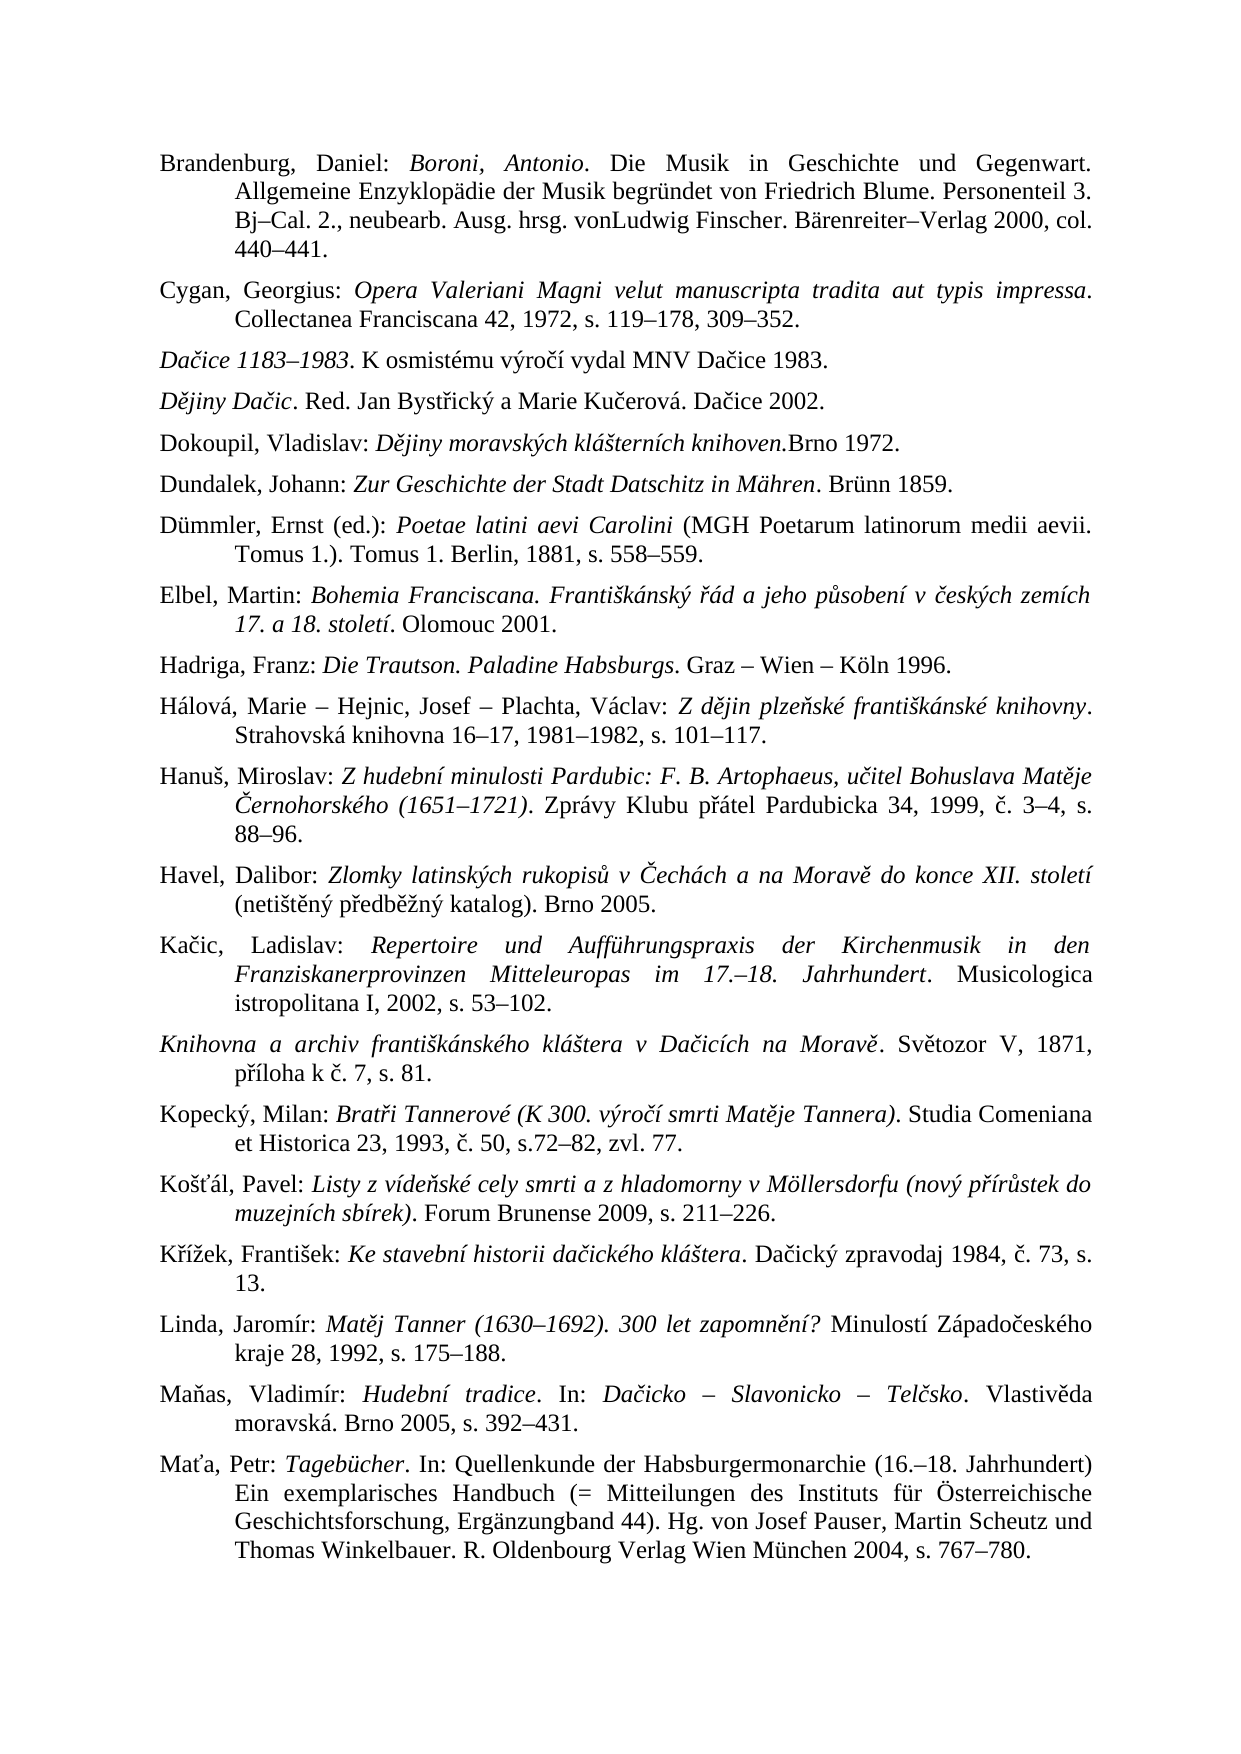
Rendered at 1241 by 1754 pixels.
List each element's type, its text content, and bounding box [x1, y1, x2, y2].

text Maňas, Vladimír: Hudební tradice. In: Dačicko – Slavonicko – Telčsko. Vlastivěda moravská. Brno 2005, s. 392–431. [159, 1379, 1093, 1436]
text Košťál, Pavel: Listy z vídeňské cely smrti a z hladomorny v Möllersdorfu (nový přírůstek do muzejních sbírek). Forum Brunense 2009, s. 211–226. [159, 1169, 1093, 1226]
text Dokoupil, Vladislav: Dějiny moravských klášterních knihoven.Brno 1972. [159, 428, 1093, 456]
text Hanuš, Miroslav: Z hudební minulosti Pardubic: F. B. Artophaeus, učitel Bohuslava Matěje Černohorského (1651–1721). Zprávy Klubu přátel Pardubicka 34, 1999, č. 3–4, s. 88–96. [159, 761, 1093, 848]
text Cygan, Georgius: Opera Valeriani Magni velut manuscripta tradita aut typis impressa. Collectanea Franciscana 42, 1972, s. 119–178, 309–352. [159, 275, 1093, 333]
text Dějiny Dačic. Red. Jan Bystřický a Marie Kučerová. Dačice 2002. [159, 386, 1093, 415]
text Dümmler, Ernst (ed.): Poetae latini aevi Carolini (MGH Poetarum latinorum medii aevii. Tomus 1.). Tomus 1. Berlin, 1881, s. 558–559. [159, 510, 1093, 568]
text Hálová, Marie – Hejnic, Josef – Plachta, Václav: Z dějin plzeňské františkánské knihovny. Strahovská knihovna 16–17, 1981–1982, s. 101–117. [159, 691, 1093, 749]
text Brandenburg, Daniel: Boroni, Antonio. Die Musik in Geschichte und Gegenwart. Allgemeine Enzyklopädie der Musik begründet von Friedrich Blume. Personenteil 3. Bj–Cal. 2., neubearb. Ausg. hrsg. vonLudwig Finscher. Bärenreiter–Verlag 2000, col. 440–441. [159, 148, 1093, 263]
text Dačice 1183–1983. K osmistému výročí vydal MNV Dačice 1983. [159, 345, 1093, 374]
text Linda, Jaromír: Matěj Tanner (1630–1692). 300 let zapomnění? Minulostí Západočeského kraje 28, 1992, s. 175–188. [159, 1309, 1093, 1366]
text Kopecký, Milan: Bratři Tannerové (K 300. výročí smrti Matěje Tannera). Studia Comeniana et Historica 23, 1993, č. 50, s.72–82, zvl. 77. [159, 1099, 1093, 1156]
text Elbel, Martin: Bohemia Franciscana. Františkánský řád a jeho působení v českých zemích 17. a 18. století. Olomouc 2001. [159, 580, 1093, 638]
text Kačic, Ladislav: Repertoire und Aufführungspraxis der Kirchenmusik in den Franziskanerprovinzen Mitteleuropas im 17.–18. Jahrhundert. Musicologica istropolitana I, 2002, s. 53–102. [159, 930, 1093, 1016]
text Havel, Dalibor: Zlomky latinských rukopisů v Čechách a na Moravě do konce XII. století (netištěný předběžný katalog). Brno 2005. [159, 860, 1093, 918]
text Maťa, Petr: Tagebücher. In: Quellenkunde der Habsburgermonarchie (16.–18. Jahrhundert) Ein exemplarisches Handbuch (= Mitteilungen des Instituts für Österreichische Geschichtsforschung, Ergänzungband 44). Hg. von Josef Pauser, Martin Scheutz und Thomas Winkelbauer. R. Oldenbourg Verlag Wien München 2004, s. 767–780. [159, 1449, 1093, 1564]
text Dundalek, Johann: Zur Geschichte der Stadt Datschitz in Mähren. Brünn 1859. [159, 469, 1093, 498]
text Hadriga, Franz: Die Trautson. Paladine Habsburgs. Graz – Wien – Köln 1996. [159, 650, 1093, 679]
text Knihovna a archiv františkánského kláštera v Dačicích na Moravě. Světozor V, 1871, příloha k č. 7, s. 81. [159, 1029, 1093, 1086]
text Křížek, František: Ke stavební historii dačického kláštera. Dačický zpravodaj 1984, č. 73, s. 13. [159, 1239, 1093, 1296]
